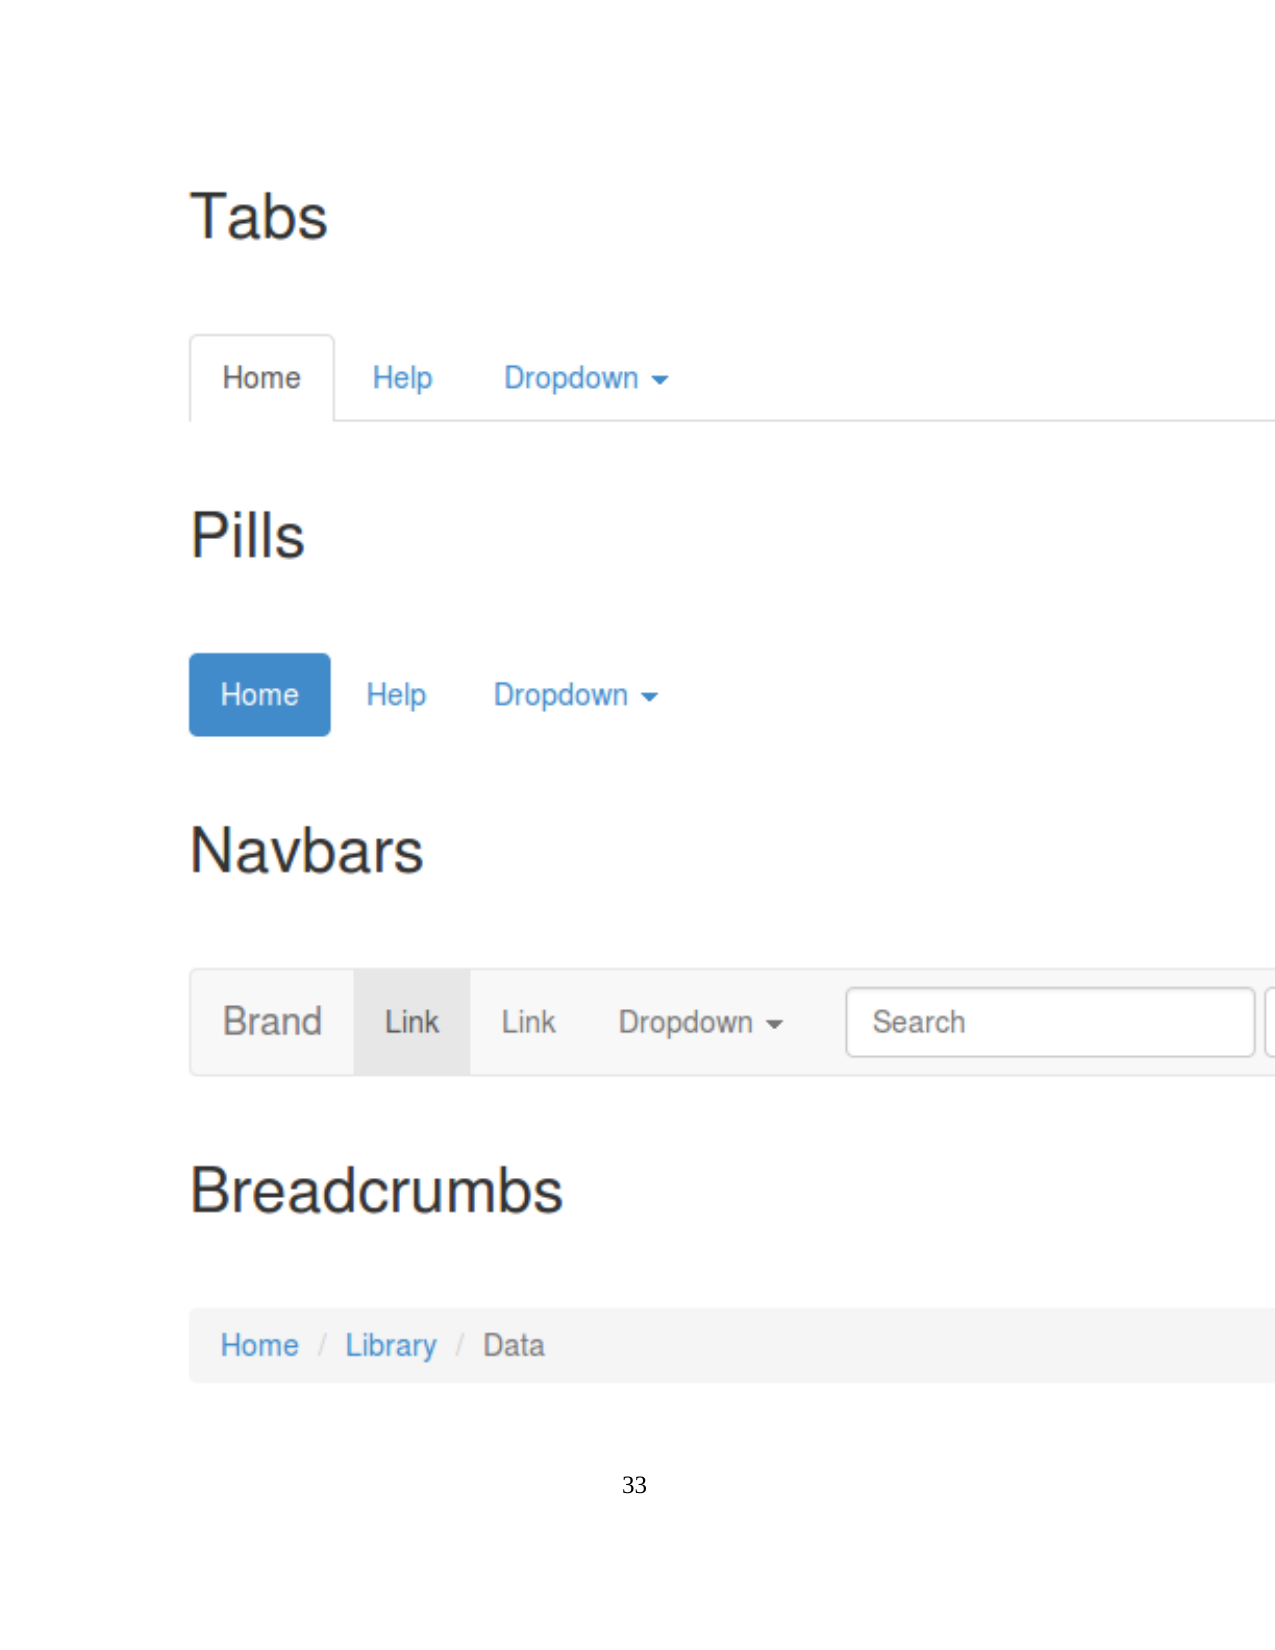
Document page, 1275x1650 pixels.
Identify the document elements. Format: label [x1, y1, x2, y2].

picture [150, 150, 1275, 1419]
